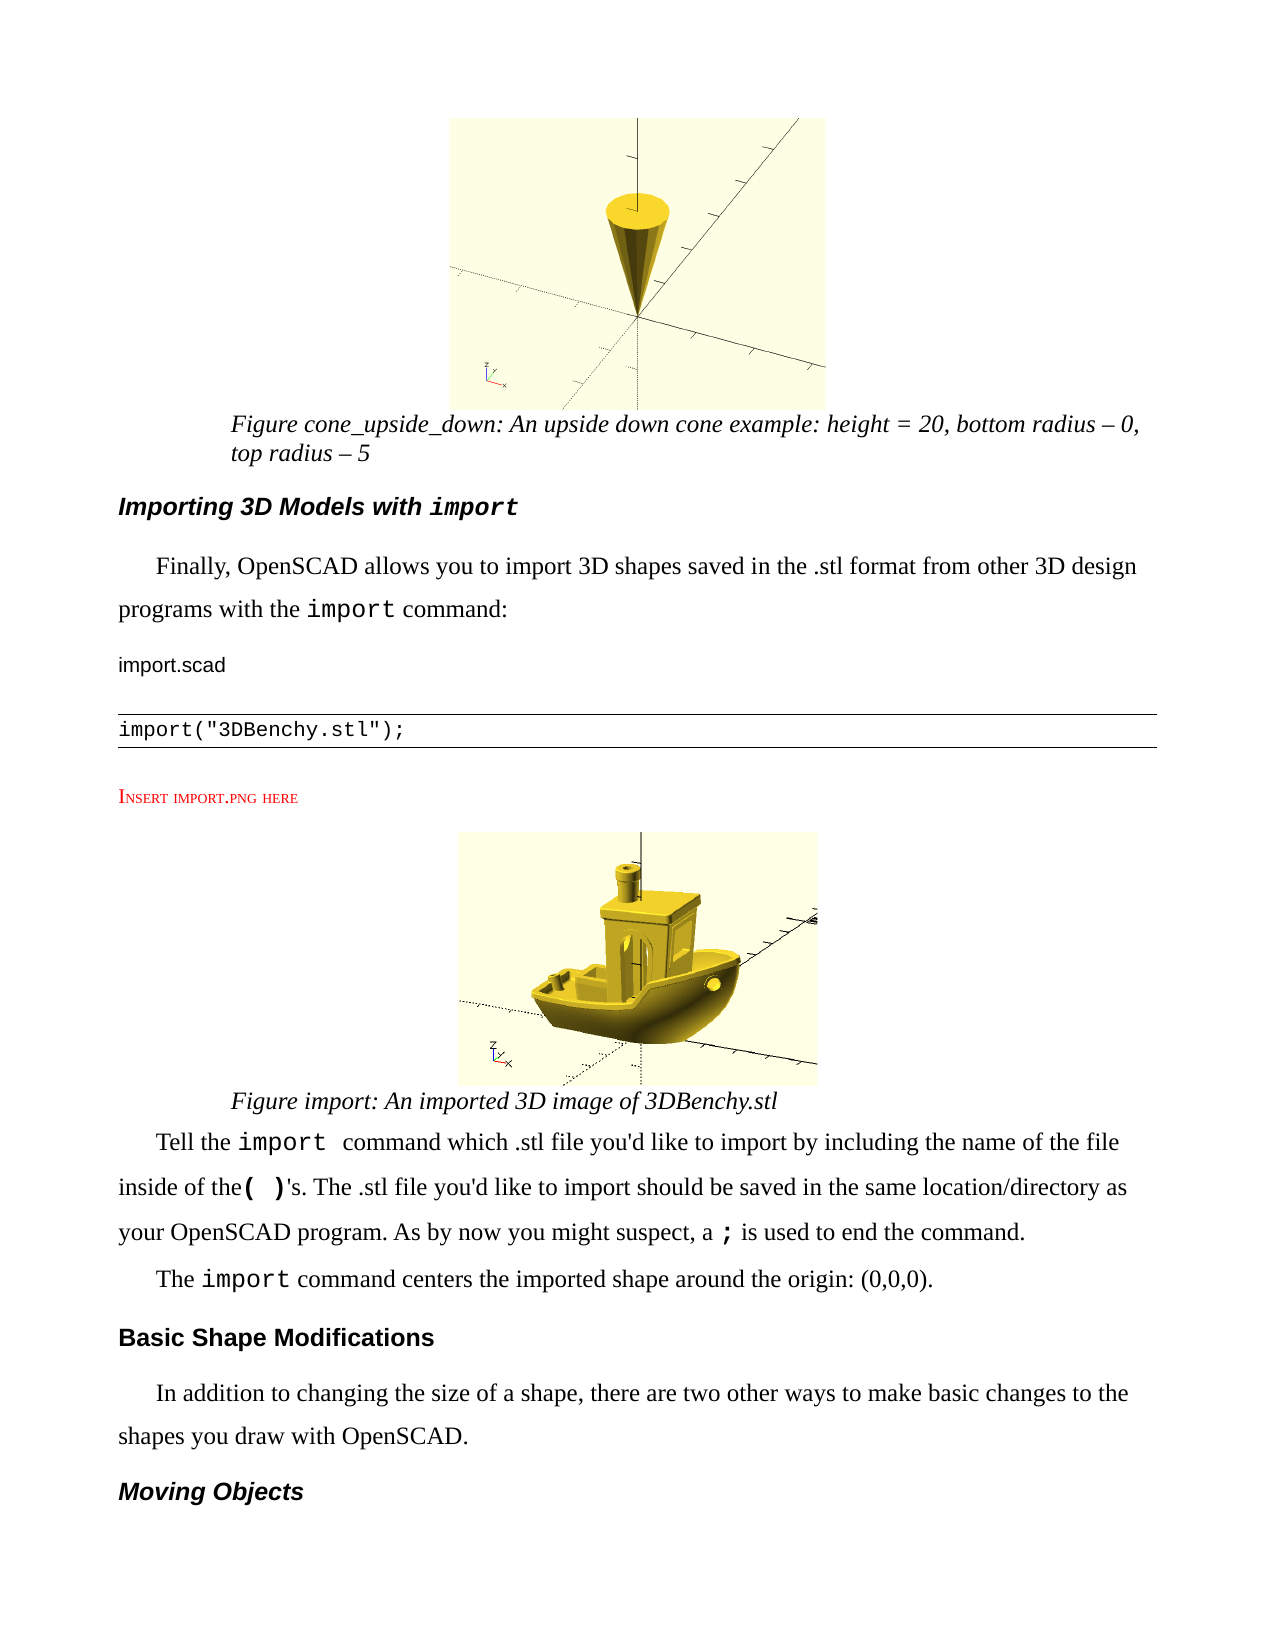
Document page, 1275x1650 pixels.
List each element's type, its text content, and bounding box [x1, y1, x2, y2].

subtitle Basic Shape Modifications [118, 1322, 1157, 1351]
text Finally, OpenSCAD allows you to import 3D shapes saved in the .stl format from other 3D design programs with the import command: [118, 551, 1157, 625]
text import("3DBenchy.stl"); [118, 715, 1157, 747]
picture [457, 832, 818, 1086]
text The import command centers the imported shape around the origin: (0,0,0). [118, 1264, 1157, 1294]
subtitle Importing 3D Models with import [118, 492, 1157, 523]
text In addition to changing the size of a shape, there are two other ways to make basic changes to the shapes you draw with OpenSCAD. [118, 1378, 1157, 1450]
list Figure import: An imported 3D image of 3DBenchy.stl [193, 845, 1157, 1114]
subtitle Moving Objects [118, 1477, 1157, 1506]
picture [449, 118, 826, 410]
list Figure cone_upside_down: An upside down cone example: height = 20, bottom radius – 0, top radius – 5 [193, 118, 1157, 467]
text Tell the import command which .stl file you'd like to import by including the name of the file inside of the( )'s. The .stl file you'd like to import should be saved in the same location/directory as your OpenSCAD program. As by now you might suspect, a ; is used to end the command. [118, 1127, 1157, 1248]
title import.scad [118, 653, 1157, 677]
text Insert import.png here [118, 784, 1157, 808]
